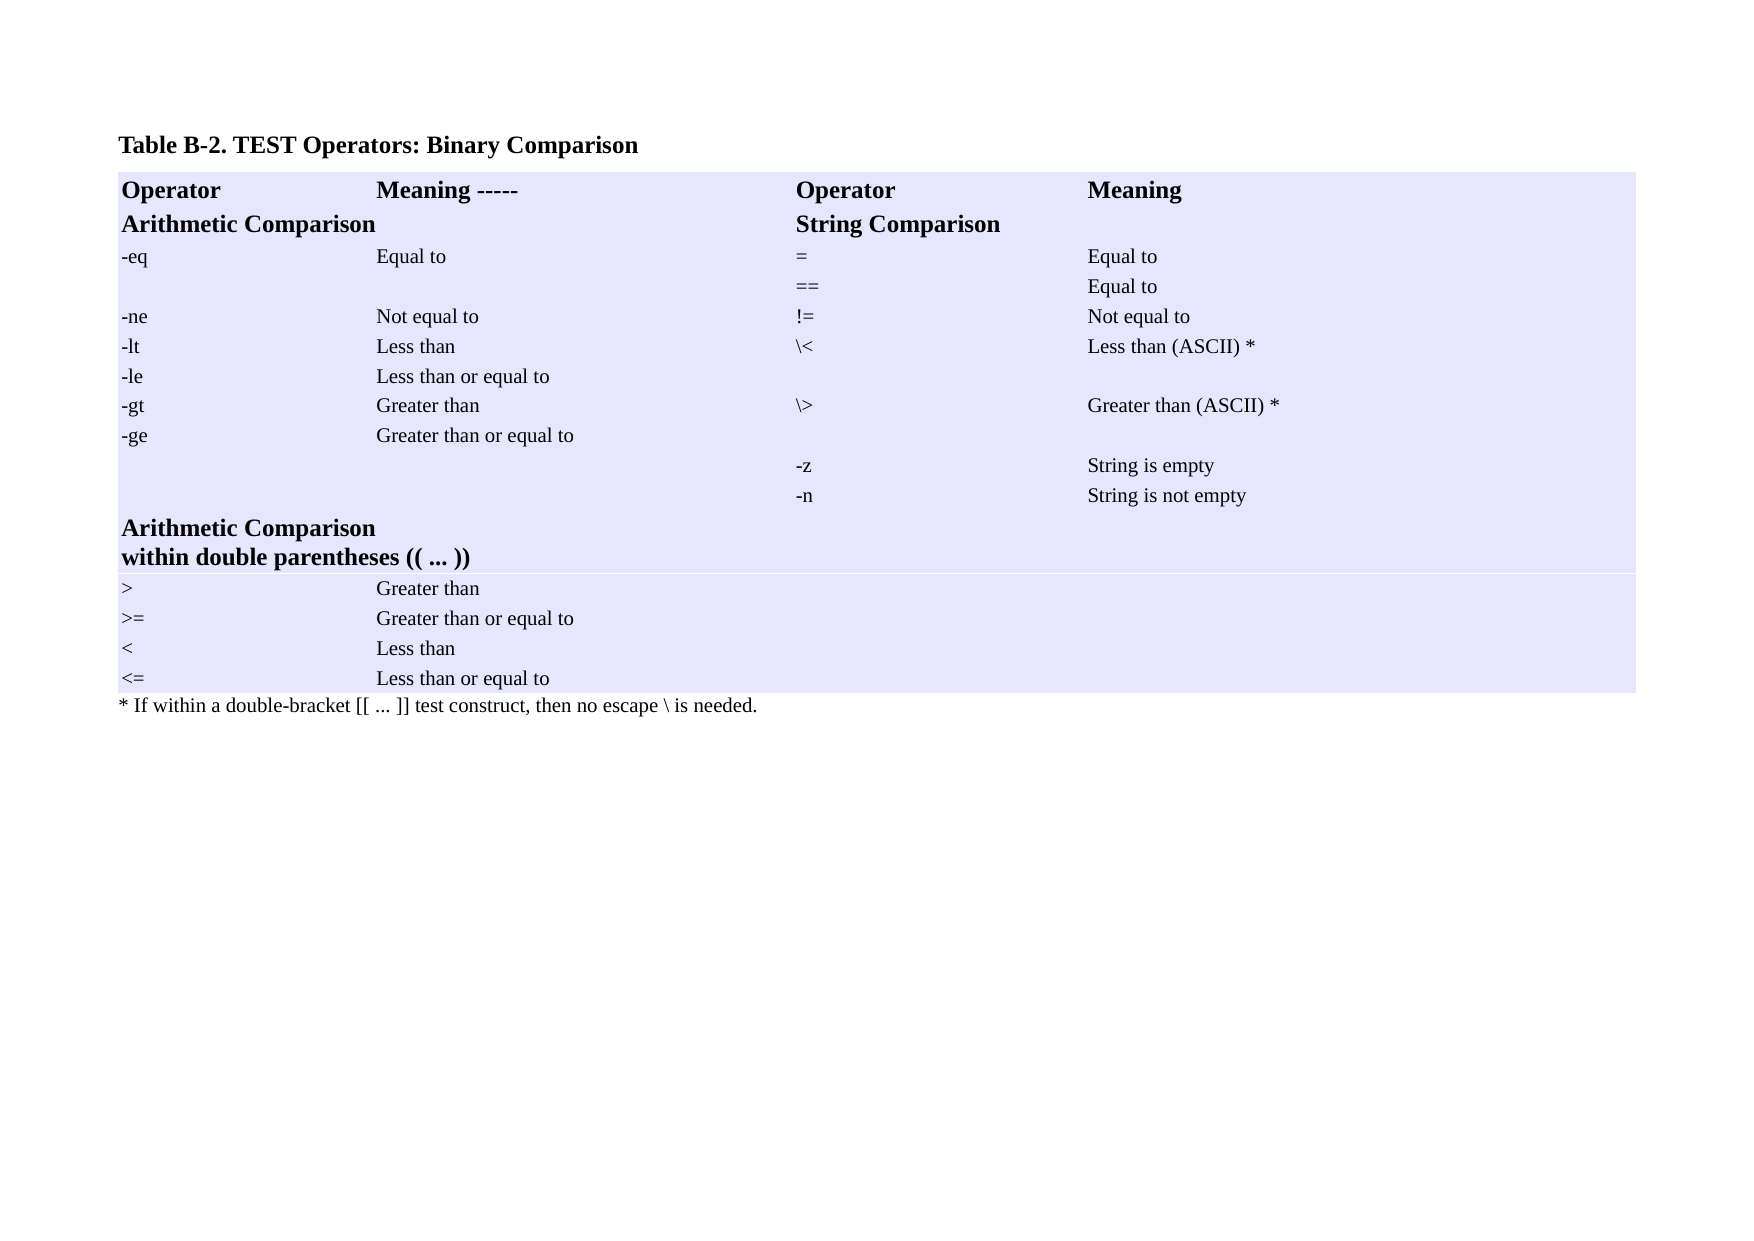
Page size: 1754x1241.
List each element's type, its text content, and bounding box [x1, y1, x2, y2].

table_cell -ge [118, 420, 373, 450]
table_cell [1084, 633, 1636, 663]
table_cell Less than or equal to [373, 663, 793, 693]
table_cell -gt [118, 391, 373, 420]
table_cell -ne [118, 301, 373, 331]
table_cell [1084, 361, 1636, 391]
table_cell [793, 510, 1084, 573]
table_cell Not equal to [1084, 301, 1636, 331]
table_cell <= [118, 663, 373, 693]
table_header String is not empty [1084, 480, 1636, 510]
table_cell [793, 420, 1084, 450]
table_cell [1084, 663, 1636, 693]
table_cell Greater than (ASCII) * [1084, 391, 1636, 420]
table_cell [793, 603, 1084, 633]
table_cell [793, 574, 1084, 603]
table_cell [793, 633, 1084, 663]
table_cell -eq [118, 241, 373, 271]
table_header [118, 480, 373, 510]
table_header -n [793, 480, 1084, 510]
table_cell Less than or equal to [373, 361, 793, 391]
table_cell Equal to [1084, 271, 1636, 301]
table_cell == [793, 271, 1084, 301]
table_header Operator [118, 172, 373, 206]
table_cell [1084, 574, 1636, 603]
table_cell Equal to [373, 241, 793, 271]
table_cell [1084, 510, 1636, 573]
table_cell < [118, 633, 373, 663]
table_cell Arithmetic Comparison within double parentheses (( ... )) [118, 510, 793, 573]
table_cell -lt [118, 331, 373, 361]
table_cell String Comparison [793, 206, 1636, 241]
subtitle Table B-2. TEST Operators: Binary Comparison [118, 131, 1636, 159]
table_cell Less than [373, 633, 793, 663]
table_cell [373, 271, 793, 301]
table_cell Not equal to [373, 301, 793, 331]
text * If within a double-bracket [[ ... ]] test construct, then no escape \ is needed. [118, 693, 1636, 717]
table_cell Greater than or equal to [373, 420, 793, 450]
table_header [373, 480, 793, 510]
table_header Meaning ----- [373, 172, 793, 206]
table_cell != [793, 301, 1084, 331]
table_cell [793, 361, 1084, 391]
table_cell Arithmetic Comparison [118, 206, 793, 241]
table_cell String is empty [1084, 450, 1636, 480]
table_cell Greater than or equal to [373, 603, 793, 633]
table_header Operator [793, 172, 1084, 206]
table_cell [373, 450, 793, 480]
table_cell \< [793, 331, 1084, 361]
table_cell [793, 663, 1084, 693]
table_cell [1084, 603, 1636, 633]
table_cell Greater than [373, 574, 793, 603]
table_cell \> [793, 391, 1084, 420]
table_cell > [118, 574, 373, 603]
table_cell [118, 450, 373, 480]
table_header Meaning [1084, 172, 1636, 206]
table_cell Equal to [1084, 241, 1636, 271]
table_cell Less than (ASCII) * [1084, 331, 1636, 361]
table_cell [118, 271, 373, 301]
table_cell >= [118, 603, 373, 633]
table_cell -le [118, 361, 373, 391]
table_cell [1084, 420, 1636, 450]
table_cell Less than [373, 331, 793, 361]
table_cell = [793, 241, 1084, 271]
table_cell -z [793, 450, 1084, 480]
table_cell Greater than [373, 391, 793, 420]
